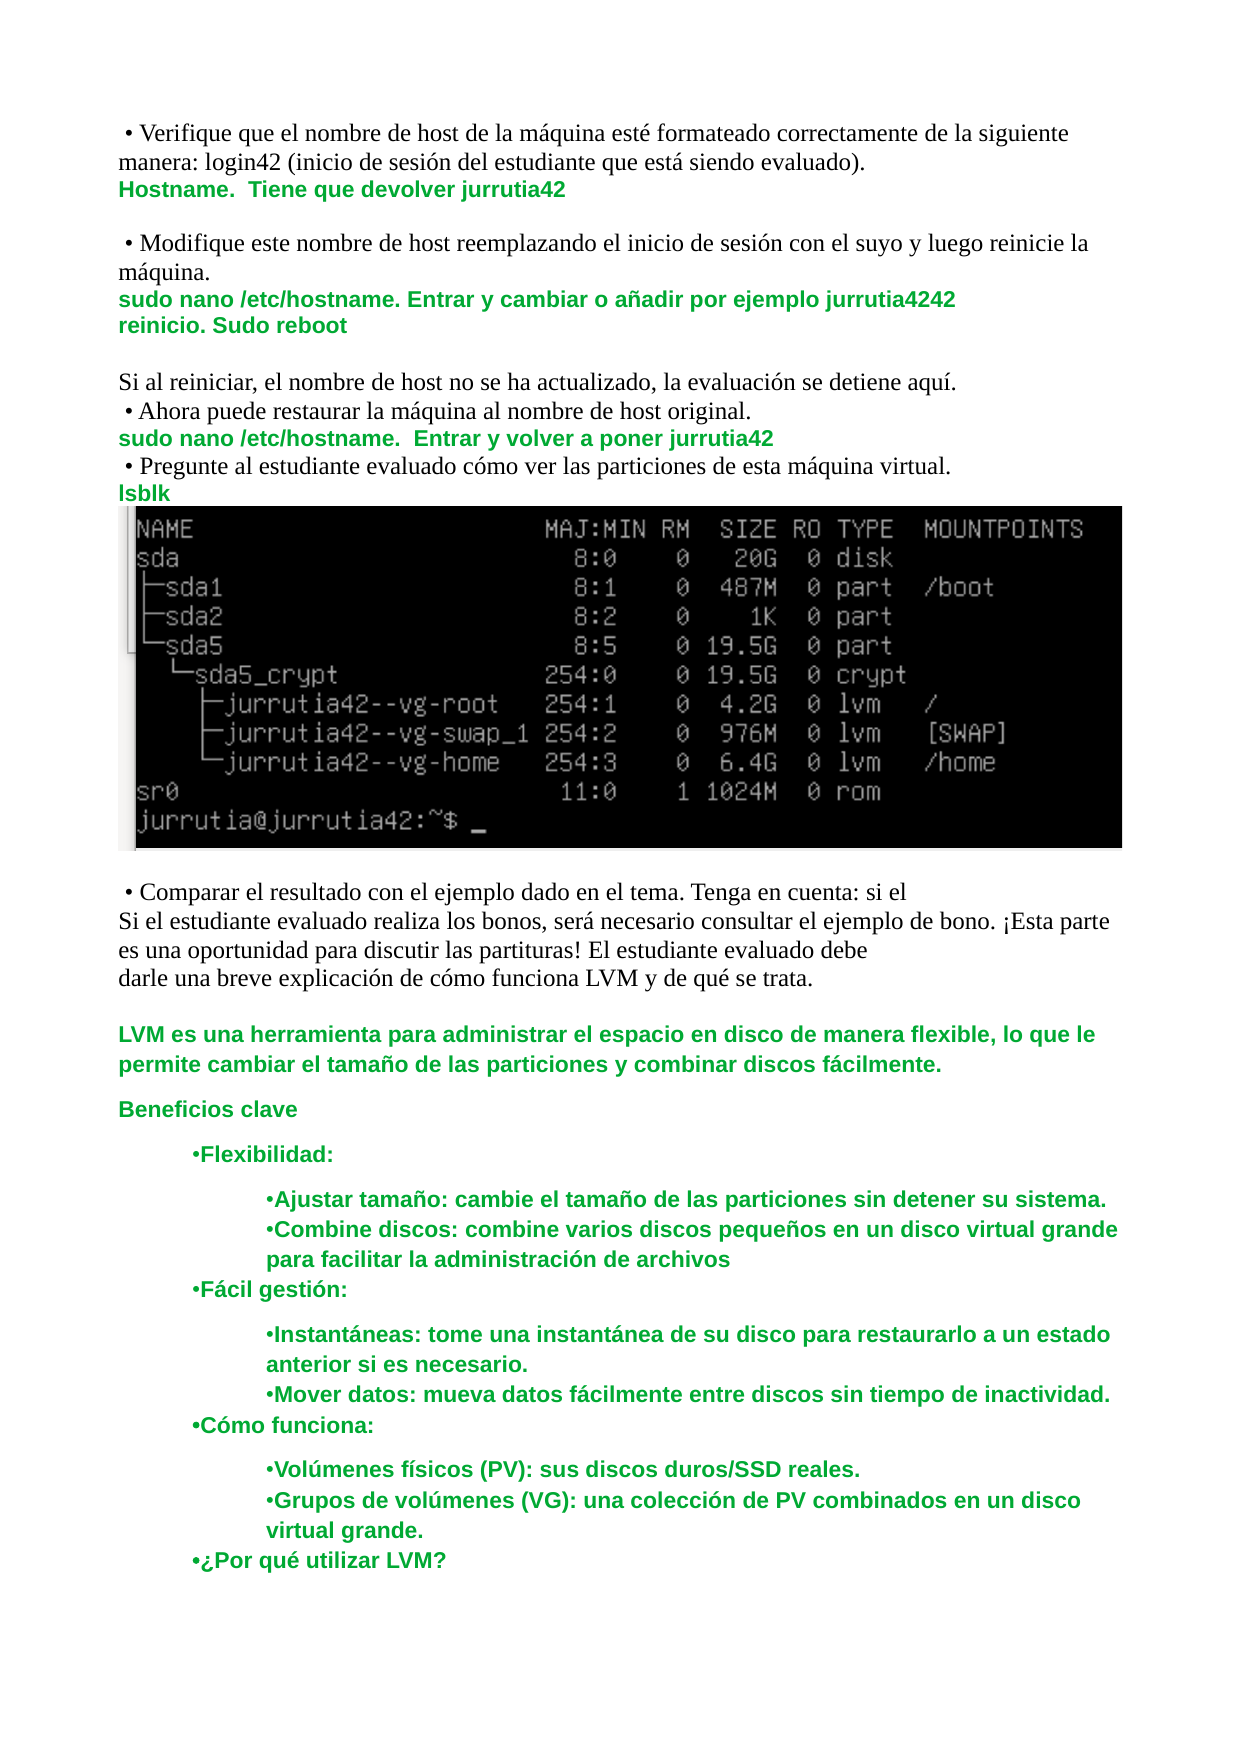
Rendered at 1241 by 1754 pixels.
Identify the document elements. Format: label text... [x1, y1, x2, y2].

text Hostname. Tiene que devolver jurrutia42 [118, 176, 1122, 202]
text • Verifique que el nombre de host de la máquina esté formateado correctamente de la siguiente manera: login42 (inicio de sesión del estudiante que está siendo evaluado). [118, 118, 1122, 176]
list ¿Por qué utilizar LVM? [118, 1547, 1122, 1573]
list Instantáneas: tome una instantánea de su disco para restaurarlo a un estado anterior si es necesario. [118, 1321, 1122, 1377]
list Volúmenes físicos (PV): sus discos duros/SSD reales. [118, 1456, 1122, 1483]
text sudo nano /etc/hostname. Entrar y volver a poner jurrutia42 [118, 425, 1122, 451]
list Mover datos: mueva datos fácilmente entre discos sin tiempo de inactividad. [118, 1381, 1122, 1408]
list Flexibilidad: [118, 1141, 1122, 1167]
text • Ahora puede restaurar la máquina al nombre de host original. [118, 396, 1122, 425]
list Cómo funciona: [118, 1412, 1122, 1438]
list Ajustar tamaño: cambie el tamaño de las particiones sin detener su sistema. [118, 1186, 1122, 1212]
text sudo nano /etc/hostname. Entrar y cambiar o añadir por ejemplo jurrutia4242 [118, 286, 1122, 312]
list Grupos de volúmenes (VG): una colección de PV combinados en un disco virtual grande. [118, 1487, 1122, 1543]
list Fácil gestión: [118, 1276, 1122, 1302]
text Beneficios clave [118, 1096, 1122, 1122]
text Si al reiniciar, el nombre de host no se ha actualizado, la evaluación se detiene aquí. [118, 367, 1122, 396]
picture [118, 506, 1123, 851]
text lsblk [118, 480, 1122, 506]
text LVM es una herramienta para administrar el espacio en disco de manera flexible, lo que le permite cambiar el tamaño de las particiones y combinar discos fácilmente. [118, 1021, 1122, 1077]
text reinicio. Sudo reboot [118, 312, 1122, 338]
text • Comparar el resultado con el ejemplo dado en el tema. Tenga en cuenta: si el [118, 877, 1122, 906]
text • Modifique este nombre de host reemplazando el inicio de sesión con el suyo y luego reinicie la máquina. [118, 228, 1122, 286]
text darle una breve explicación de cómo funciona LVM y de qué se trata. [118, 963, 1122, 992]
list Combine discos: combine varios discos pequeños en un disco virtual grande para facilitar la administración de archivos [118, 1216, 1122, 1272]
text • Pregunte al estudiante evaluado cómo ver las particiones de esta máquina virtual. [118, 451, 1122, 480]
text Si el estudiante evaluado realiza los bonos, será necesario consultar el ejemplo de bono. ¡Esta parte es una oportunidad para discutir las partituras! El estudiante evaluado debe [118, 906, 1122, 963]
